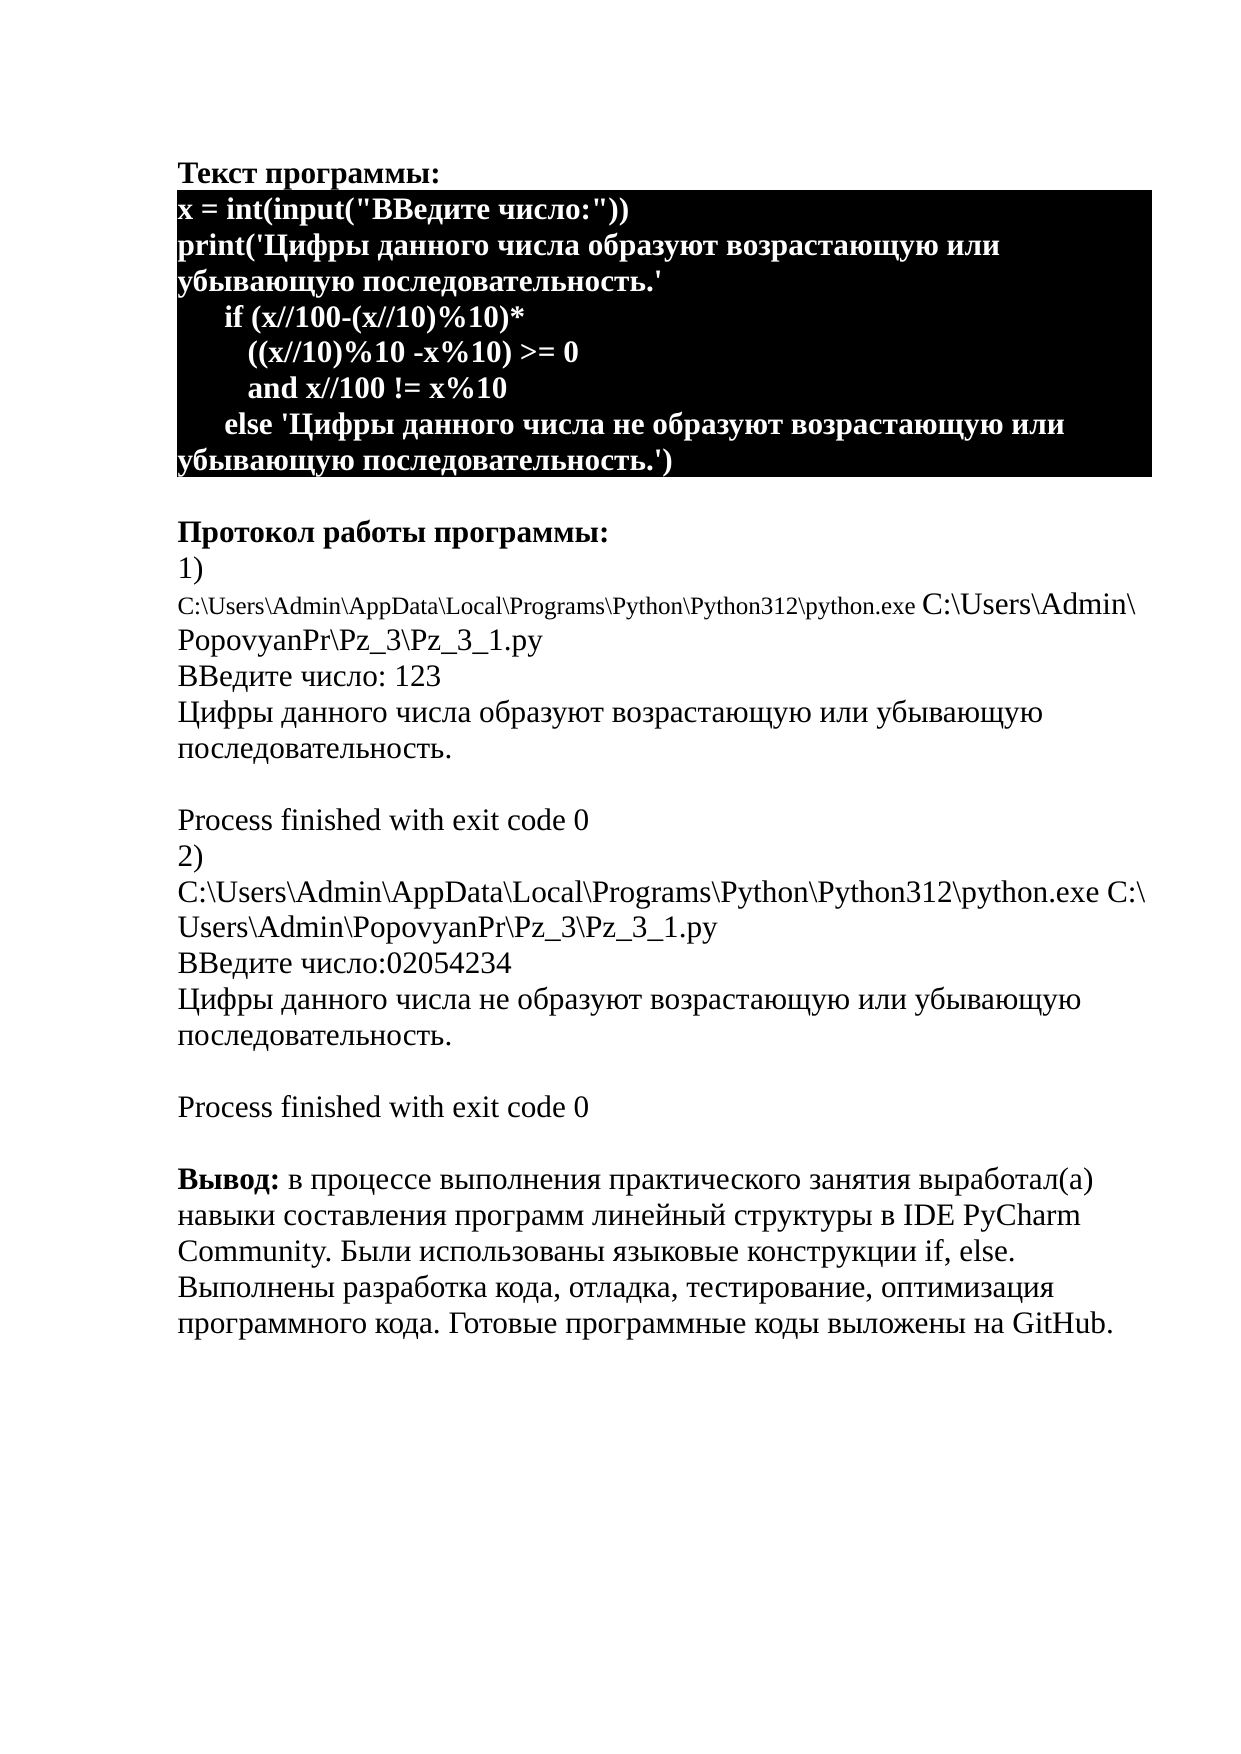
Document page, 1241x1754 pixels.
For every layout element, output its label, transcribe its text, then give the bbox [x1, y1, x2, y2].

text 2) [177, 837, 1152, 873]
text программного кода. Готовые программные коды выложены на GitHub. [177, 1304, 1152, 1340]
text Вывод: в процессе выполнения практического занятия выработал(а) навыки составления программ линейный структуры в IDE PyCharm Community. Были использованы языковые конструкции if, else. Выполнены разработка кода, отладка, тестирование, оптимизация [177, 1160, 1152, 1304]
text Process finished with exit code 0 [177, 1088, 1152, 1124]
text Цифры данного числа не образуют возрастающую или убывающую последовательность. [177, 981, 1152, 1052]
text ВВедите число: 123 [177, 657, 1152, 693]
text Протокол работы программы: [177, 513, 1152, 549]
text C:\Users\Admin\AppData\Local\Programs\Python\Python312\python.exe C:\Users\Admin\PopovyanPr\Pz_3\Pz_3_1.py [177, 873, 1152, 945]
text Цифры данного числа образуют возрастающую или убывающую последовательность. [177, 693, 1152, 765]
text ВВедите число:02054234 [177, 945, 1152, 981]
text Текст программы: [177, 154, 1152, 190]
text x = int(input("ВВедите число:")) print('Цифры данного числа образуют возрастающую или убывающую последовательность.' if (x//100-(x//10)%10)* ((x//10)%10 -x%10) >= 0 and x//100 != x%10 else 'Цифры данного числа не образуют возрастающую или убывающую последовательность.') [177, 190, 1152, 477]
text C:\Users\Admin\AppData\Local\Programs\Python\Python312\python.exe C:\Users\Admin\PopovyanPr\Pz_3\Pz_3_1.py [177, 585, 1152, 657]
text 1) [177, 549, 1152, 585]
text Process finished with exit code 0 [177, 801, 1152, 837]
